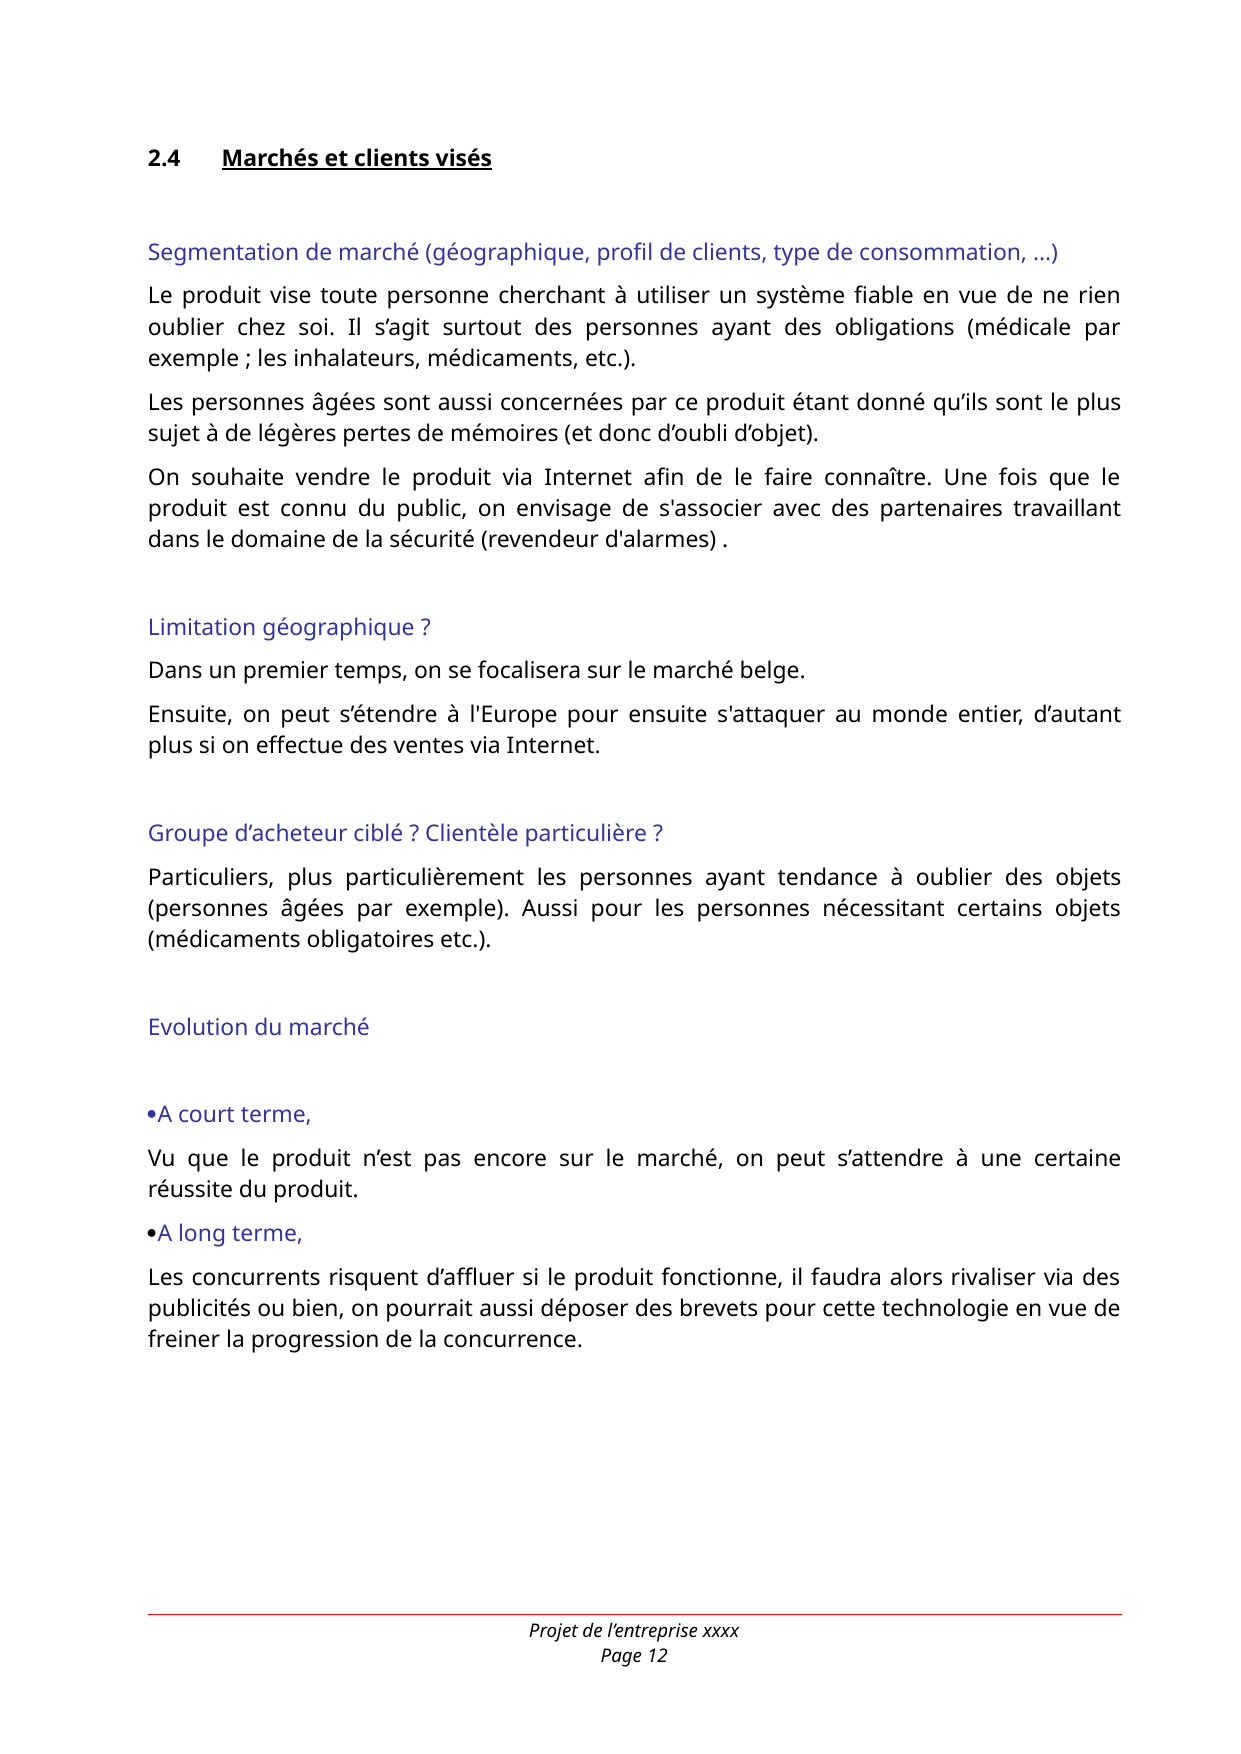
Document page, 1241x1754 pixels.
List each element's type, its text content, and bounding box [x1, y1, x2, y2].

text Limitation géographique ? [148, 610, 1122, 642]
text Vu que le produit n’est pas encore sur le marché, on peut s’attendre à une certaine réussite du produit. [148, 1142, 1122, 1204]
text Segmentation de marché (géographique, profil de clients, type de consommation, …) [148, 235, 1122, 267]
text Le produit vise toute personne cherchant à utiliser un système fiable en vue de ne rien oublier chez soi. Il s’agit surtout des personnes ayant des obligations (médicale par exemple ; les inhalateurs, médicaments, etc.). [148, 279, 1122, 373]
list A court terme, [148, 1098, 1122, 1129]
text Groupe d’acheteur ciblé ? Clientèle particulière ? [148, 817, 1122, 848]
text Ensuite, on peut s’étendre à l'Europe pour ensuite s'attaquer au monde entier, d’autant plus si on effectue des ventes via Internet. [148, 698, 1122, 760]
subtitle 2.4 Marchés et clients visés [148, 142, 1122, 173]
text Dans un premier temps, on se focalisera sur le marché belge. [148, 654, 1122, 685]
text Les personnes âgées sont aussi concernées par ce produit étant donné qu’ils sont le plus sujet à de légères pertes de mémoires (et donc d’oubli d’objet). [148, 385, 1122, 448]
text Evolution du marché [148, 1010, 1122, 1042]
text On souhaite vendre le produit via Internet afin de le faire connaître. Une fois que le produit est connu du public, on envisage de s'associer avec des partenaires travaillant dans le domaine de la sécurité (revendeur d'alarmes) . [148, 460, 1122, 554]
text Particuliers, plus particulièrement les personnes ayant tendance à oublier des objets (personnes âgées par exemple). Aussi pour les personnes nécessitant certains objets (médicaments obligatoires etc.). [148, 860, 1122, 954]
list A long terme, [148, 1217, 1122, 1248]
text Les concurrents risquent d’affluer si le produit fonctionne, il faudra alors rivaliser via des publicités ou bien, on pourrait aussi déposer des brevets pour cette technologie en vue de freiner la progression de la concurrence. [148, 1260, 1122, 1354]
